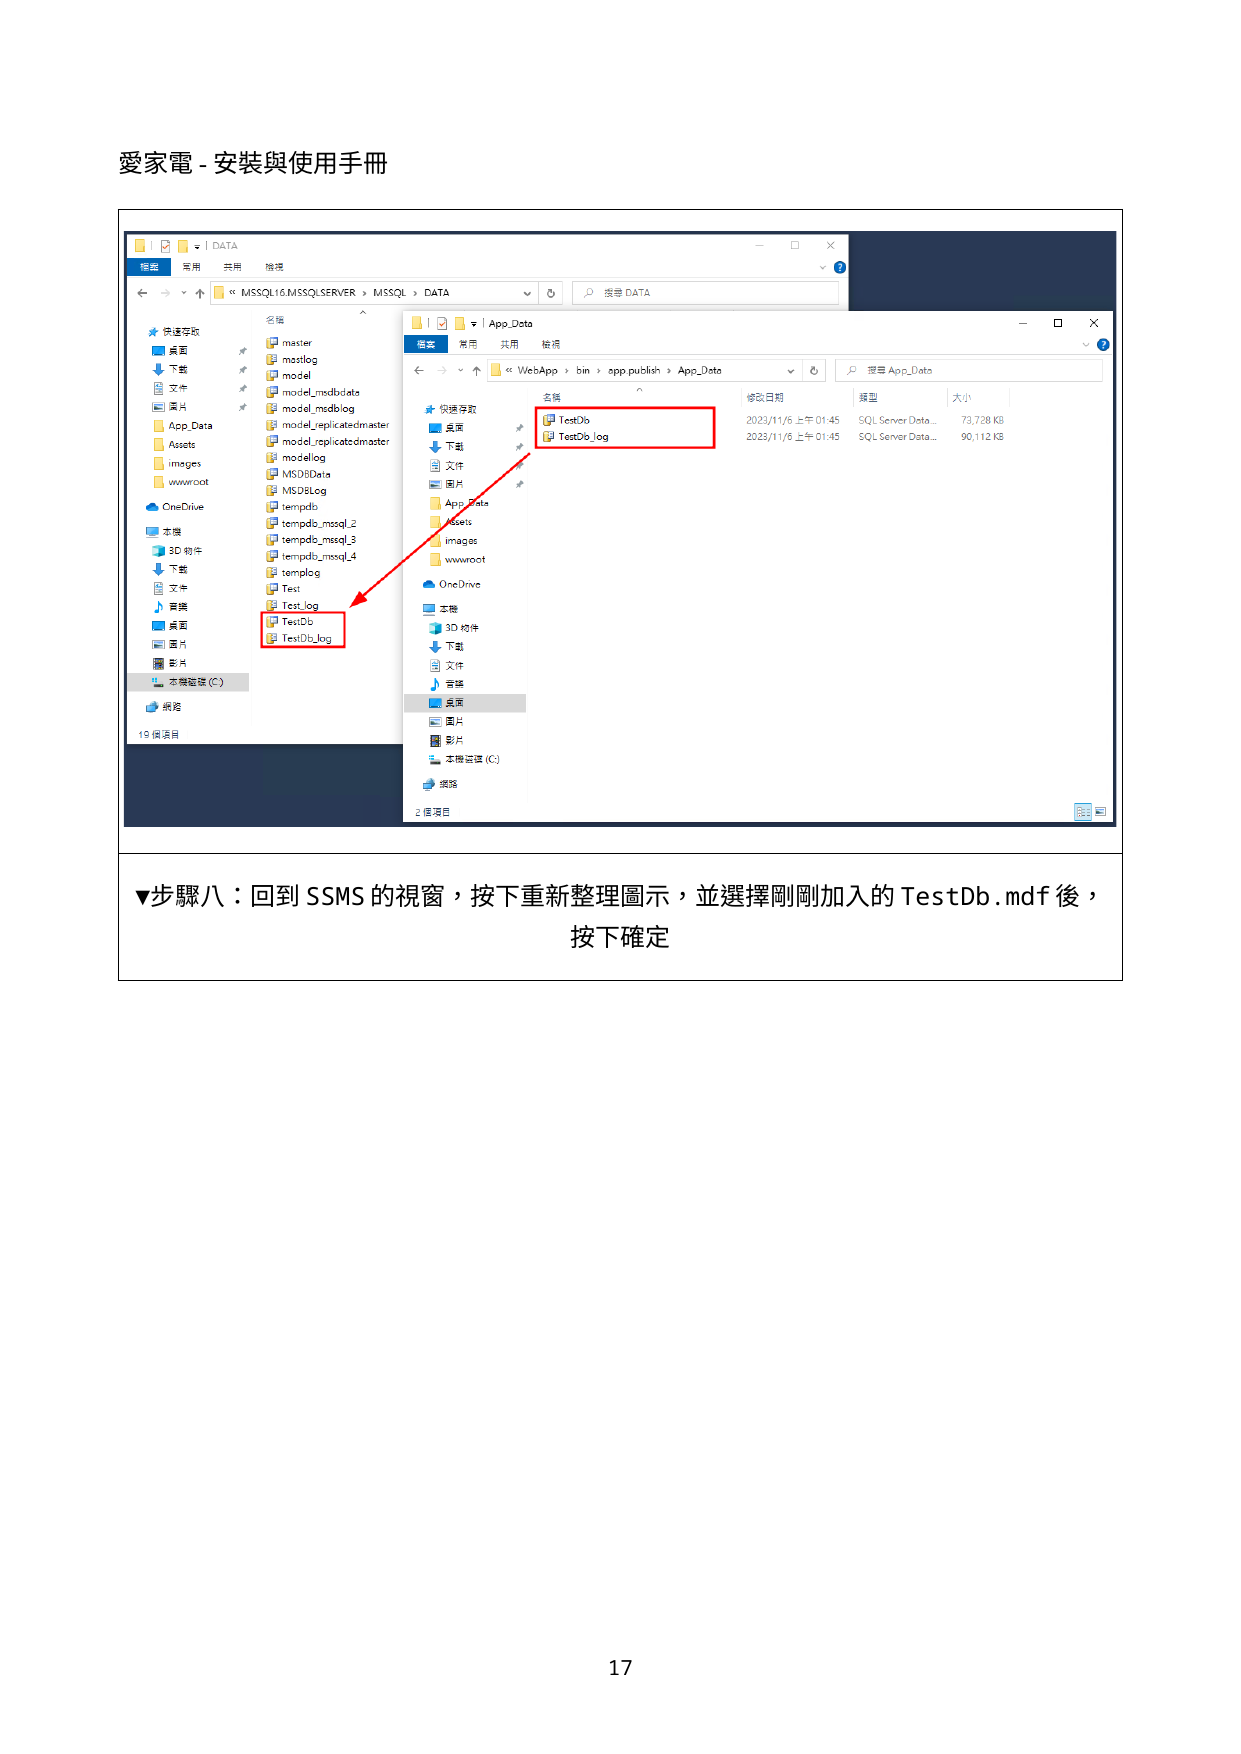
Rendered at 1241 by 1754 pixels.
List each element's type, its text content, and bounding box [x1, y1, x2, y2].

picture [123, 231, 1117, 827]
table_cell ▼步驟八：回到SSMS的視窗，按下重新整理圖示，並選擇剛剛加入的TestDb.mdf後，按下確定 [119, 854, 1122, 980]
table_cell [119, 210, 1122, 853]
